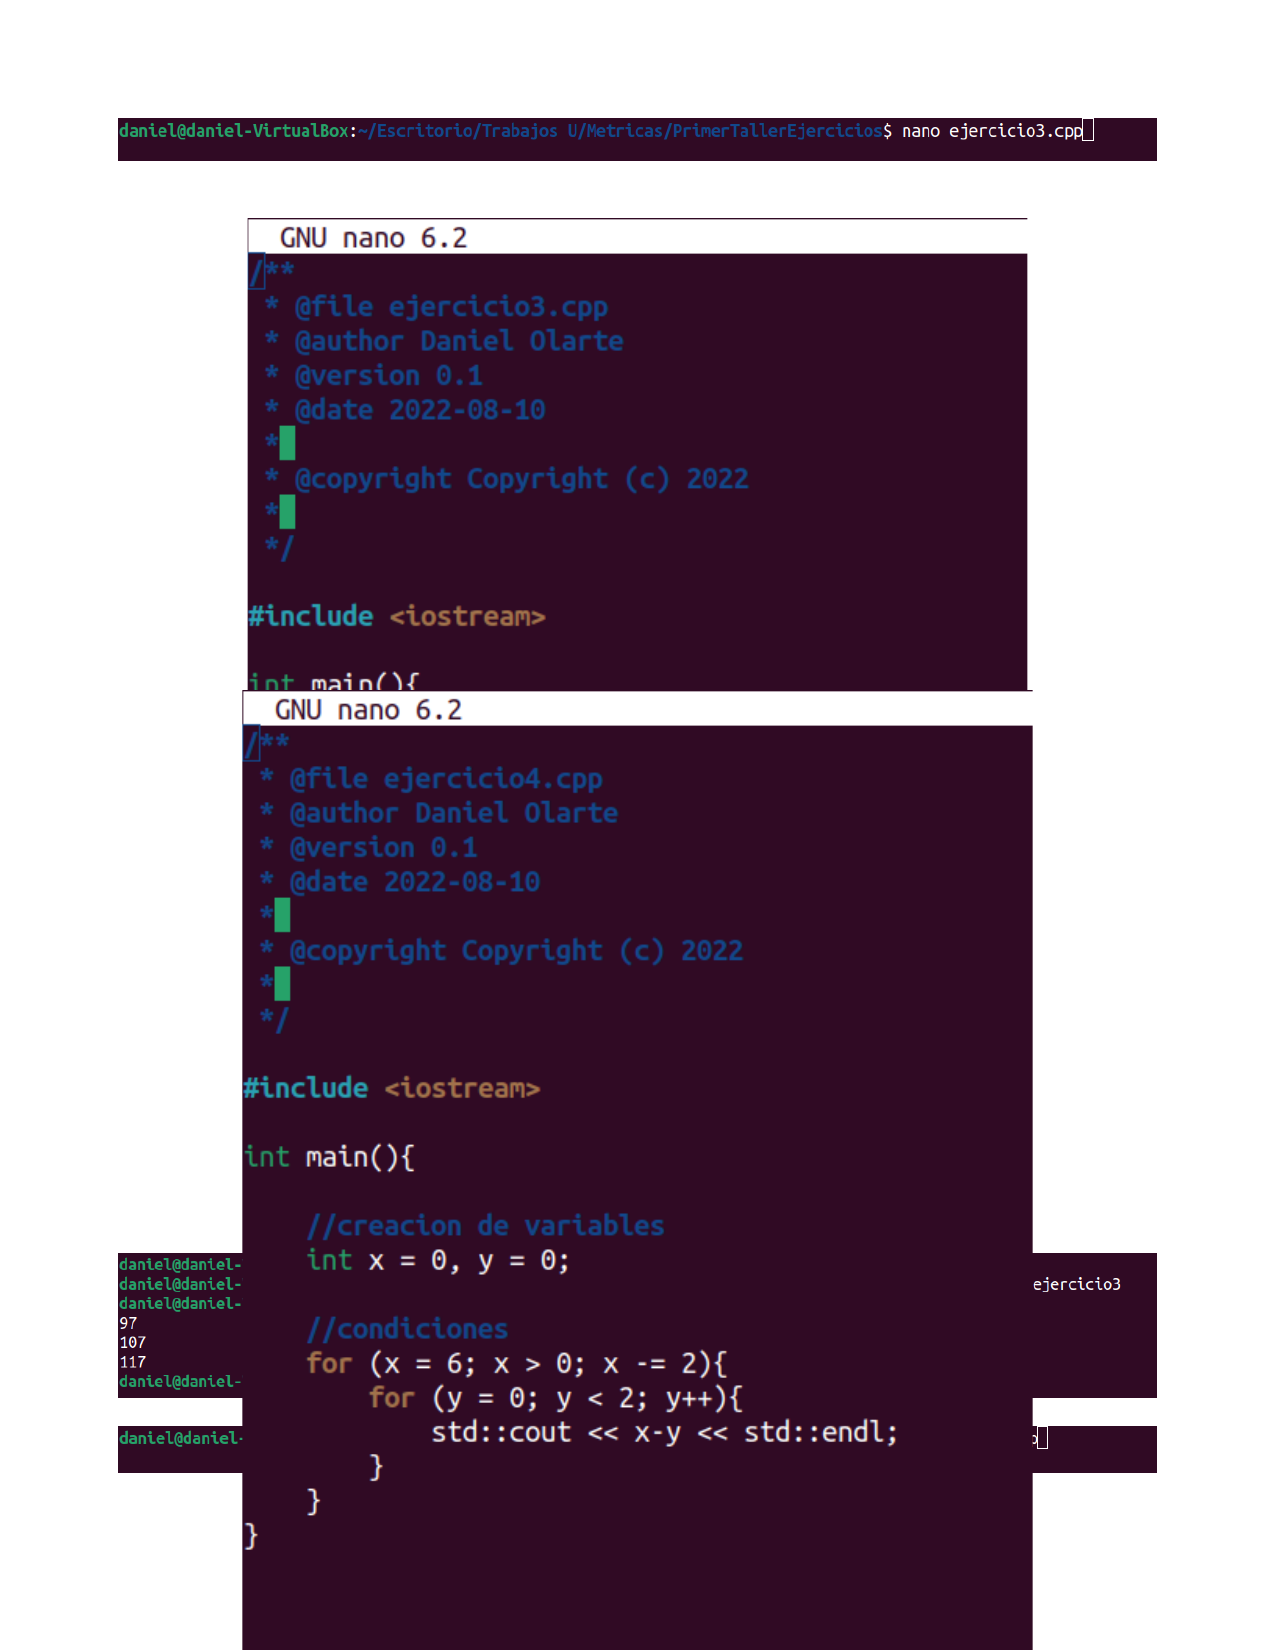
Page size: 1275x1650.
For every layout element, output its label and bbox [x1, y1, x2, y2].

picture [118, 218, 1157, 1650]
picture [118, 118, 1157, 161]
